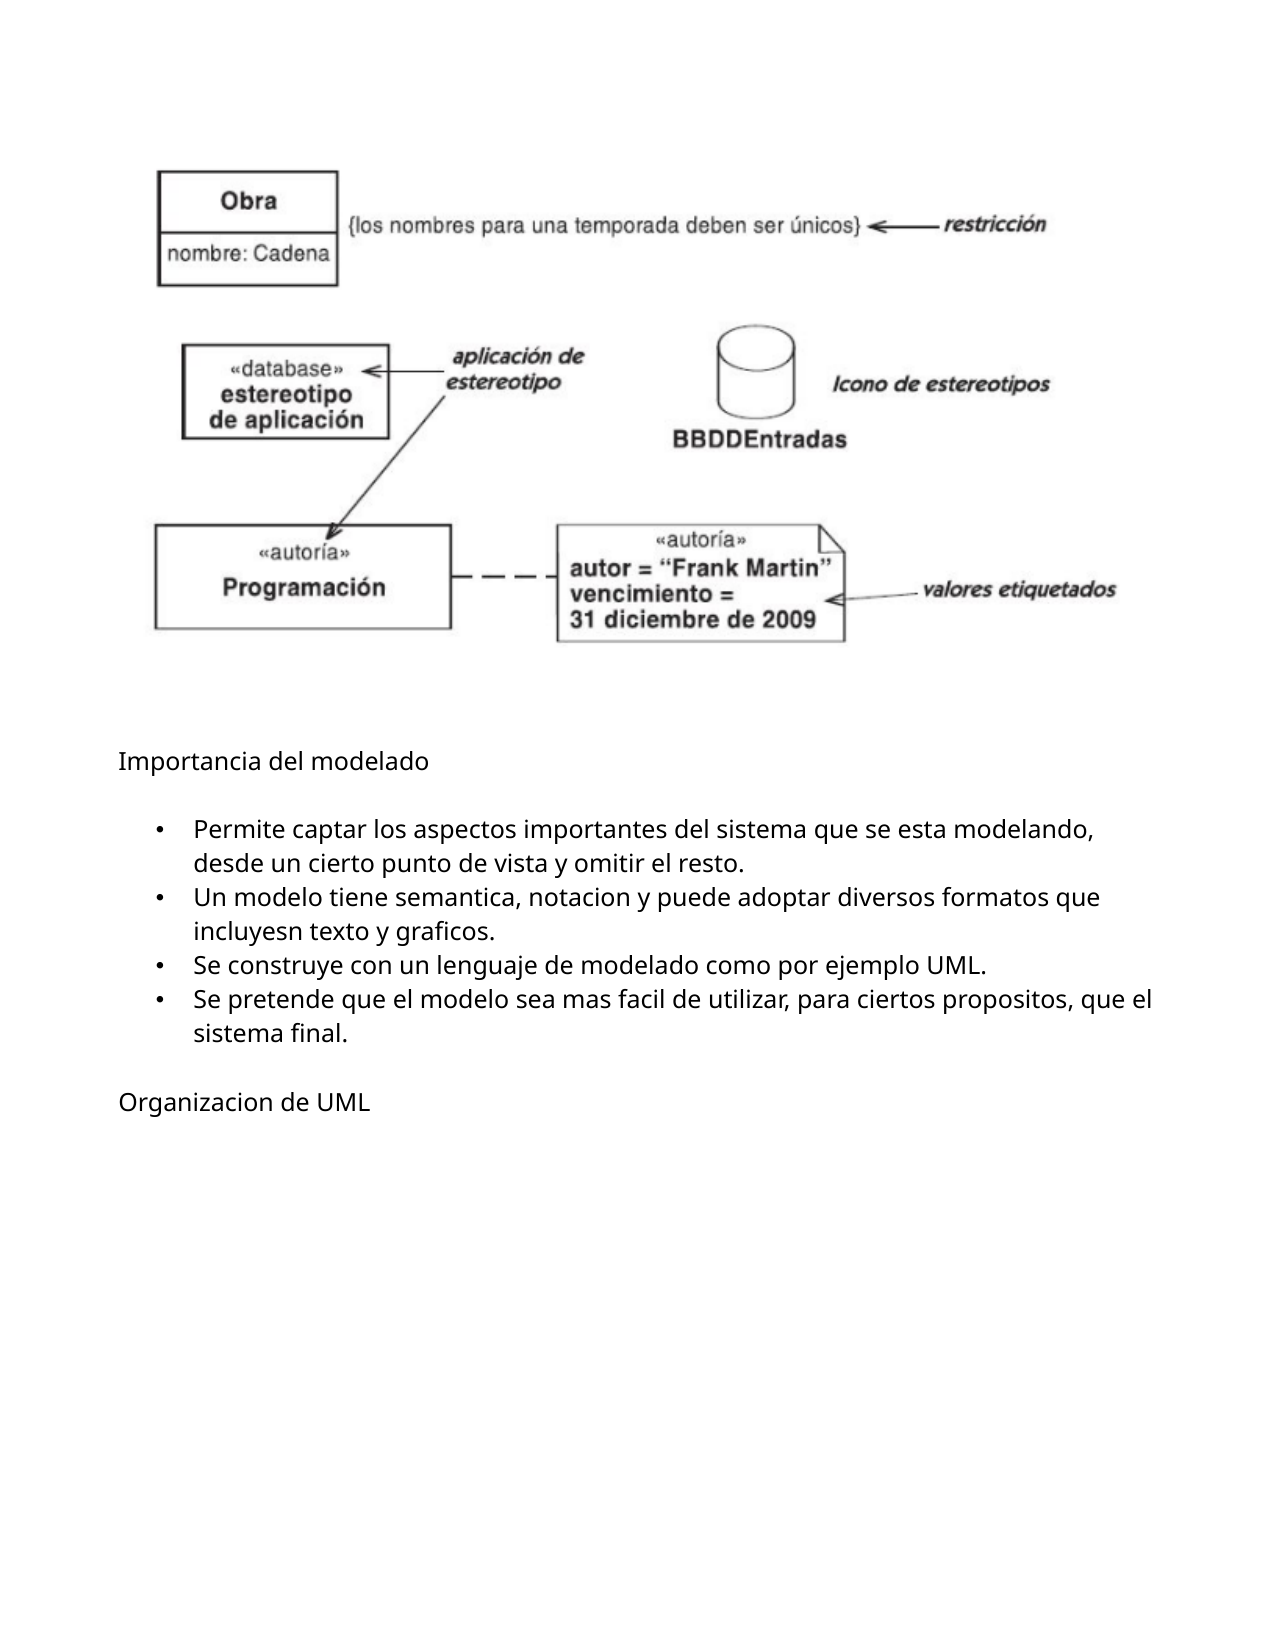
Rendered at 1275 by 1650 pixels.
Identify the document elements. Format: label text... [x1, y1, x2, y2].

list Se construye con un lenguaje de modelado como por ejemplo UML. [156, 948, 1157, 982]
list Se pretende que el modelo sea mas facil de utilizar, para ciertos propositos, que el sistema final. [156, 982, 1157, 1050]
list Permite captar los aspectos importantes del sistema que se esta modelando, desde un cierto punto de vista y omitir el resto. [156, 812, 1157, 880]
list Un modelo tiene semantica, notacion y puede adoptar diversos formatos que incluyesn texto y graficos. [156, 880, 1157, 948]
picture [138, 152, 1137, 676]
text Importancia del modelado [118, 744, 1157, 778]
text Organizacion de UML [118, 1084, 1157, 1118]
